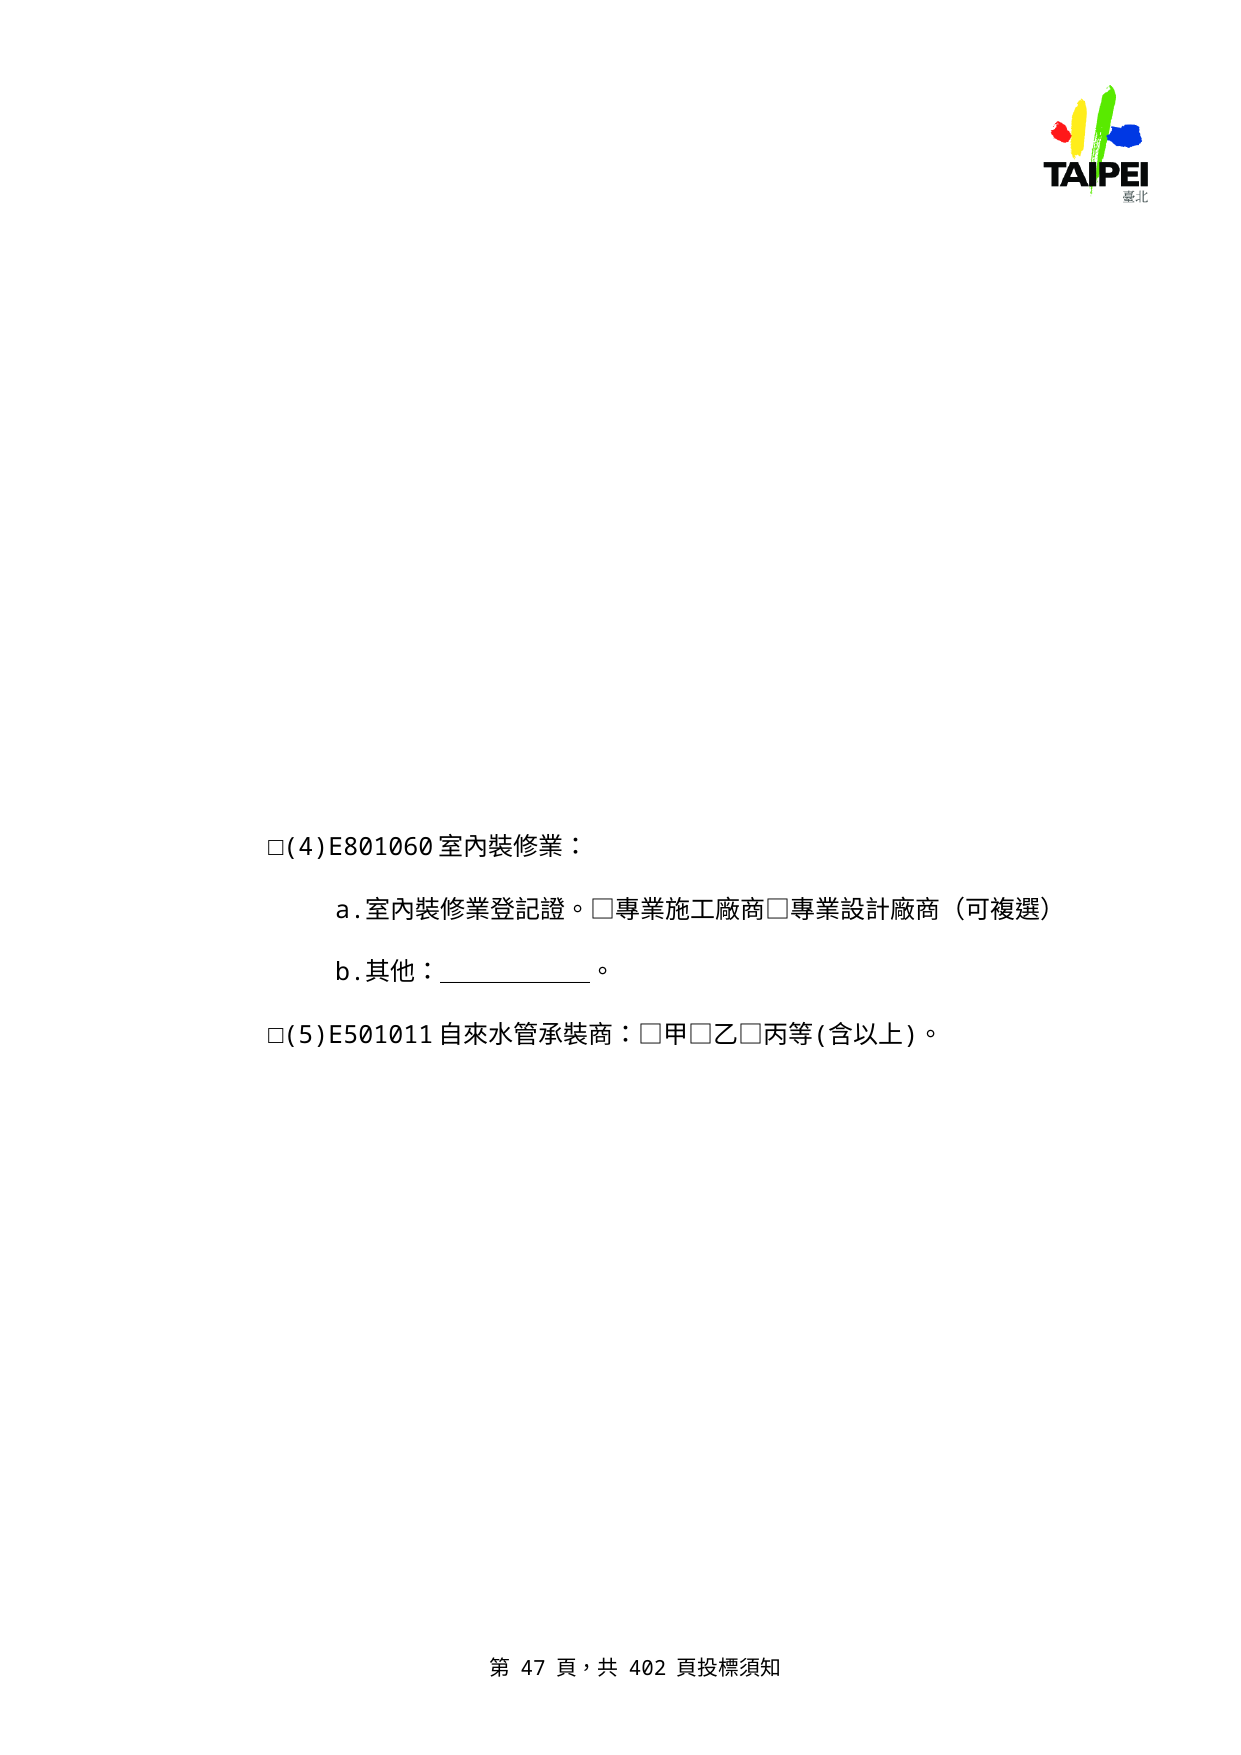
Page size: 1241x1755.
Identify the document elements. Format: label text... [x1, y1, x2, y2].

text b.其他：＿＿＿＿＿＿。 [335, 928, 1152, 991]
text □(5)E501011自來水管承裝商：□甲□乙□丙等(含以上)。 [268, 991, 1152, 1053]
text □(4)E801060室內裝修業： [268, 803, 1152, 866]
text a.室內裝修業登記證。□專業施工廠商□專業設計廠商（可複選） [335, 866, 1152, 928]
